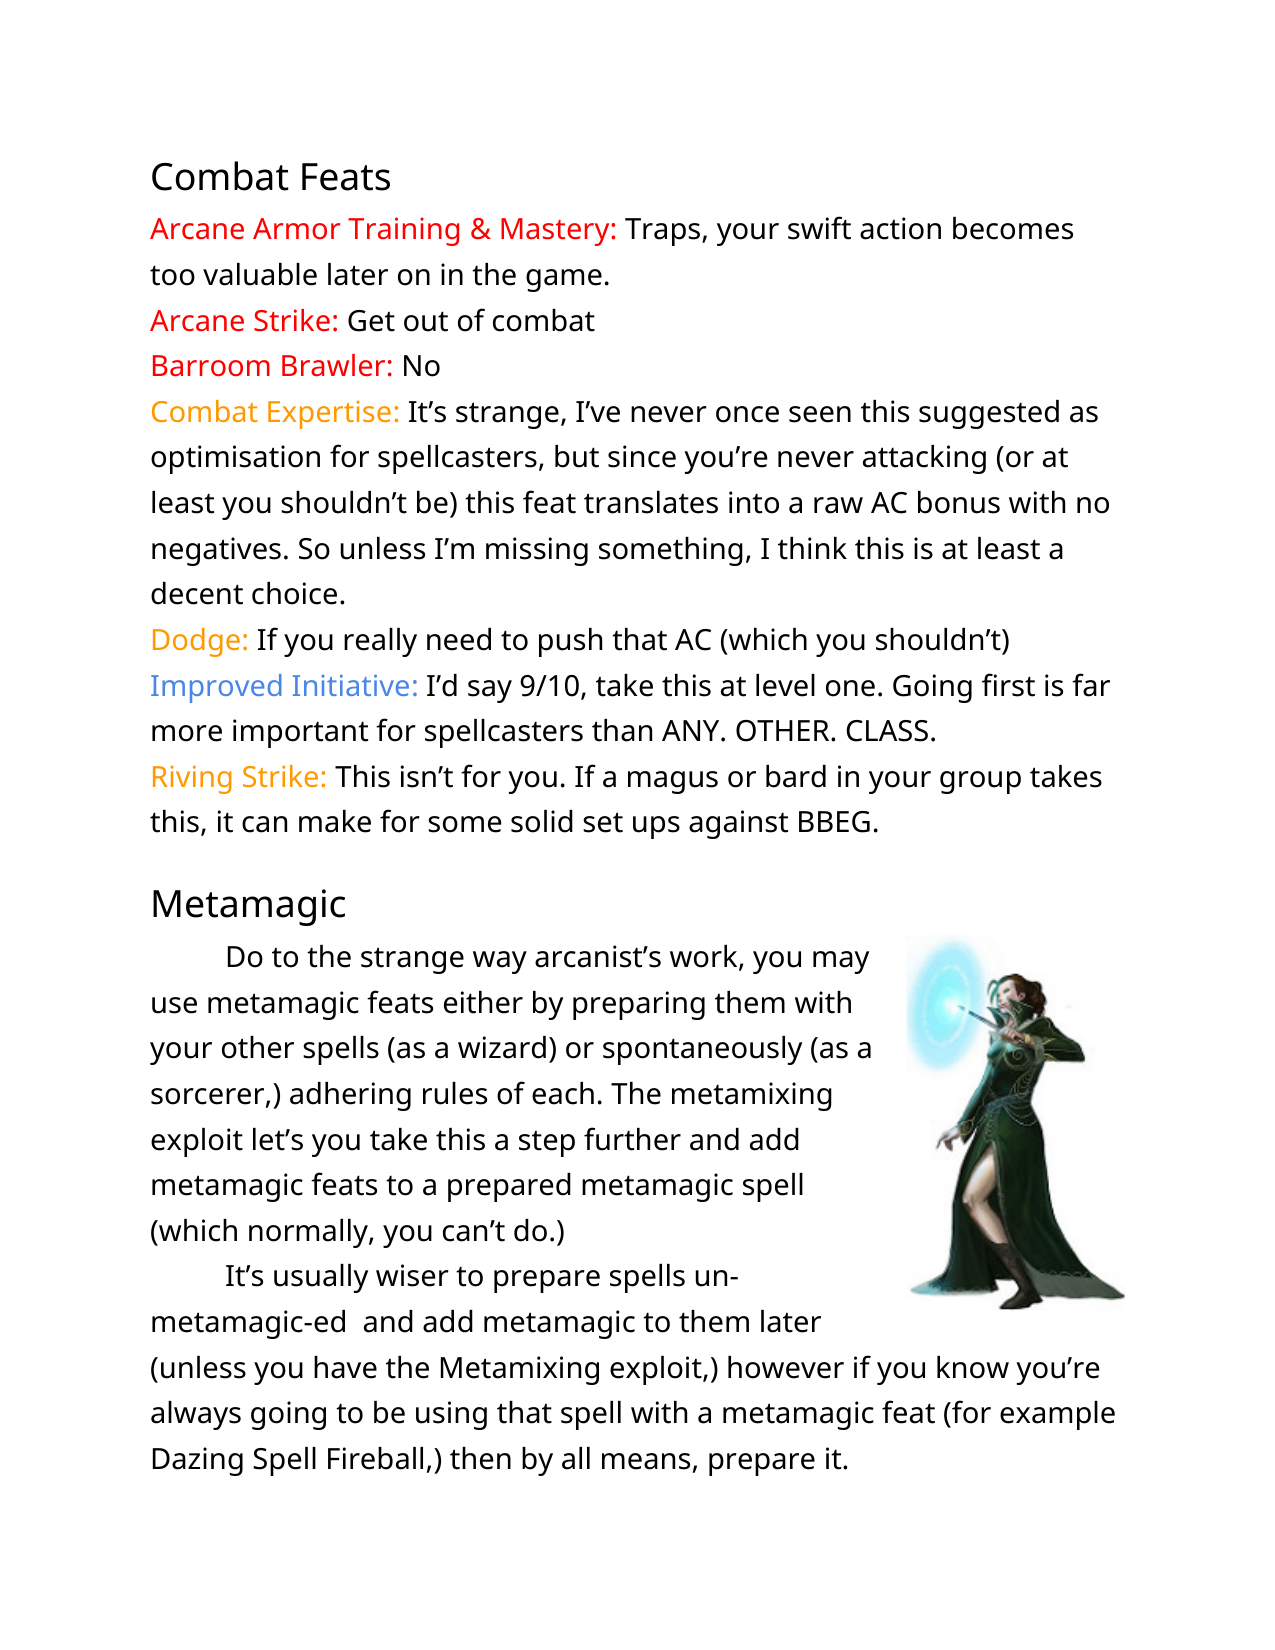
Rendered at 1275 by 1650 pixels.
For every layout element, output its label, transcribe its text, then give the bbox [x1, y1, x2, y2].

text It’s usually wiser to prepare spells un-metamagic-ed and add metamagic to them later (unless you have the Metamixing exploit,) however if you know you’re always going to be using that spell with a metamagic feat (for example Dazing Spell Fireball,) then by all means, prepare it. [150, 1256, 1125, 1478]
text Riving Strike: This isn’t for you. If a magus or bard in your group takes this, it can make for some solid set ups against BBEG. [150, 756, 1125, 841]
text Arcane Armor Training & Mastery: Traps, your swift action becomes too valuable later on in the game. [150, 209, 1125, 294]
picture [906, 935, 1125, 1311]
text Combat Feats [150, 150, 1125, 201]
text Dodge: If you really need to push that AC (which you shouldn’t) [150, 619, 1125, 659]
text Improved Initiative: I’d say 9/10, take this at level one. Going first is far more important for spellcasters than ANY. OTHER. CLASS. [150, 665, 1125, 750]
text Metamagic [150, 878, 1125, 929]
text Combat Expertise: It’s strange, I’ve never once seen this suggested as optimisation for spellcasters, but since you’re never attacking (or at least you shouldn’t be) this feat translates into a raw AC bonus with no negatives. So unless I’m missing something, I think this is at least a decent choice. [150, 391, 1125, 613]
text Do to the strange way arcanist’s work, you may use metamagic feats either by preparing them with your other spells (as a wizard) or spontaneously (as a sorcerer,) adhering rules of each. The metamixing exploit let’s you take this a step further and add metamagic feats to a prepared metamagic spell (which normally, you can’t do.) [150, 936, 906, 1250]
text Arcane Strike: Get out of combat [150, 300, 1125, 339]
text Barroom Brawler: No [150, 346, 1125, 385]
